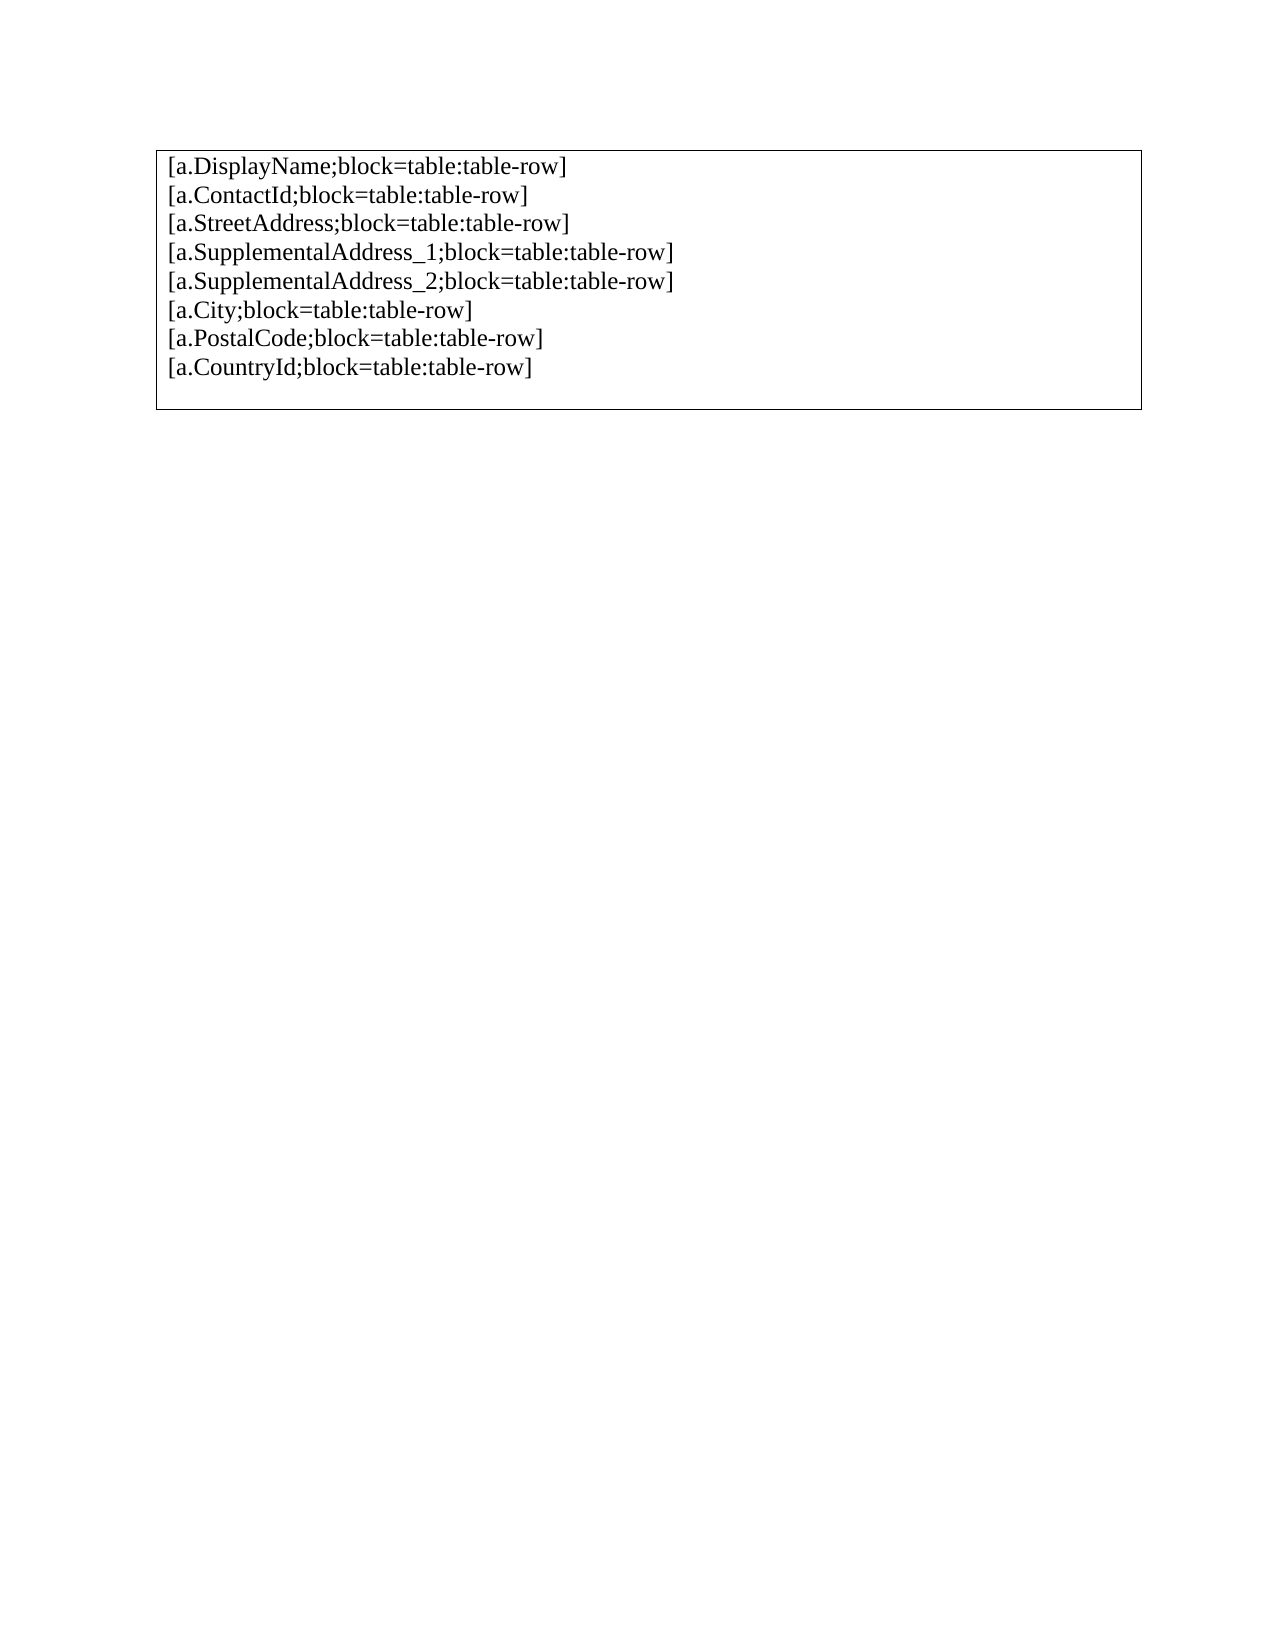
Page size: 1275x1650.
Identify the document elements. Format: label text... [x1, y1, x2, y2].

table_header [a.DisplayName;block=table:table-row] [a.ContactId;block=table:table-row] [a.StreetAddress;block=table:table-row] [a.SupplementalAddress_1;block=table:table-row] [a.SupplementalAddress_2;block=table:table-row] [a.City;block=table:table-row] [a.PostalCode;block=table:table-row] [a.CountryId;block=table:table-row] [157, 151, 1141, 409]
